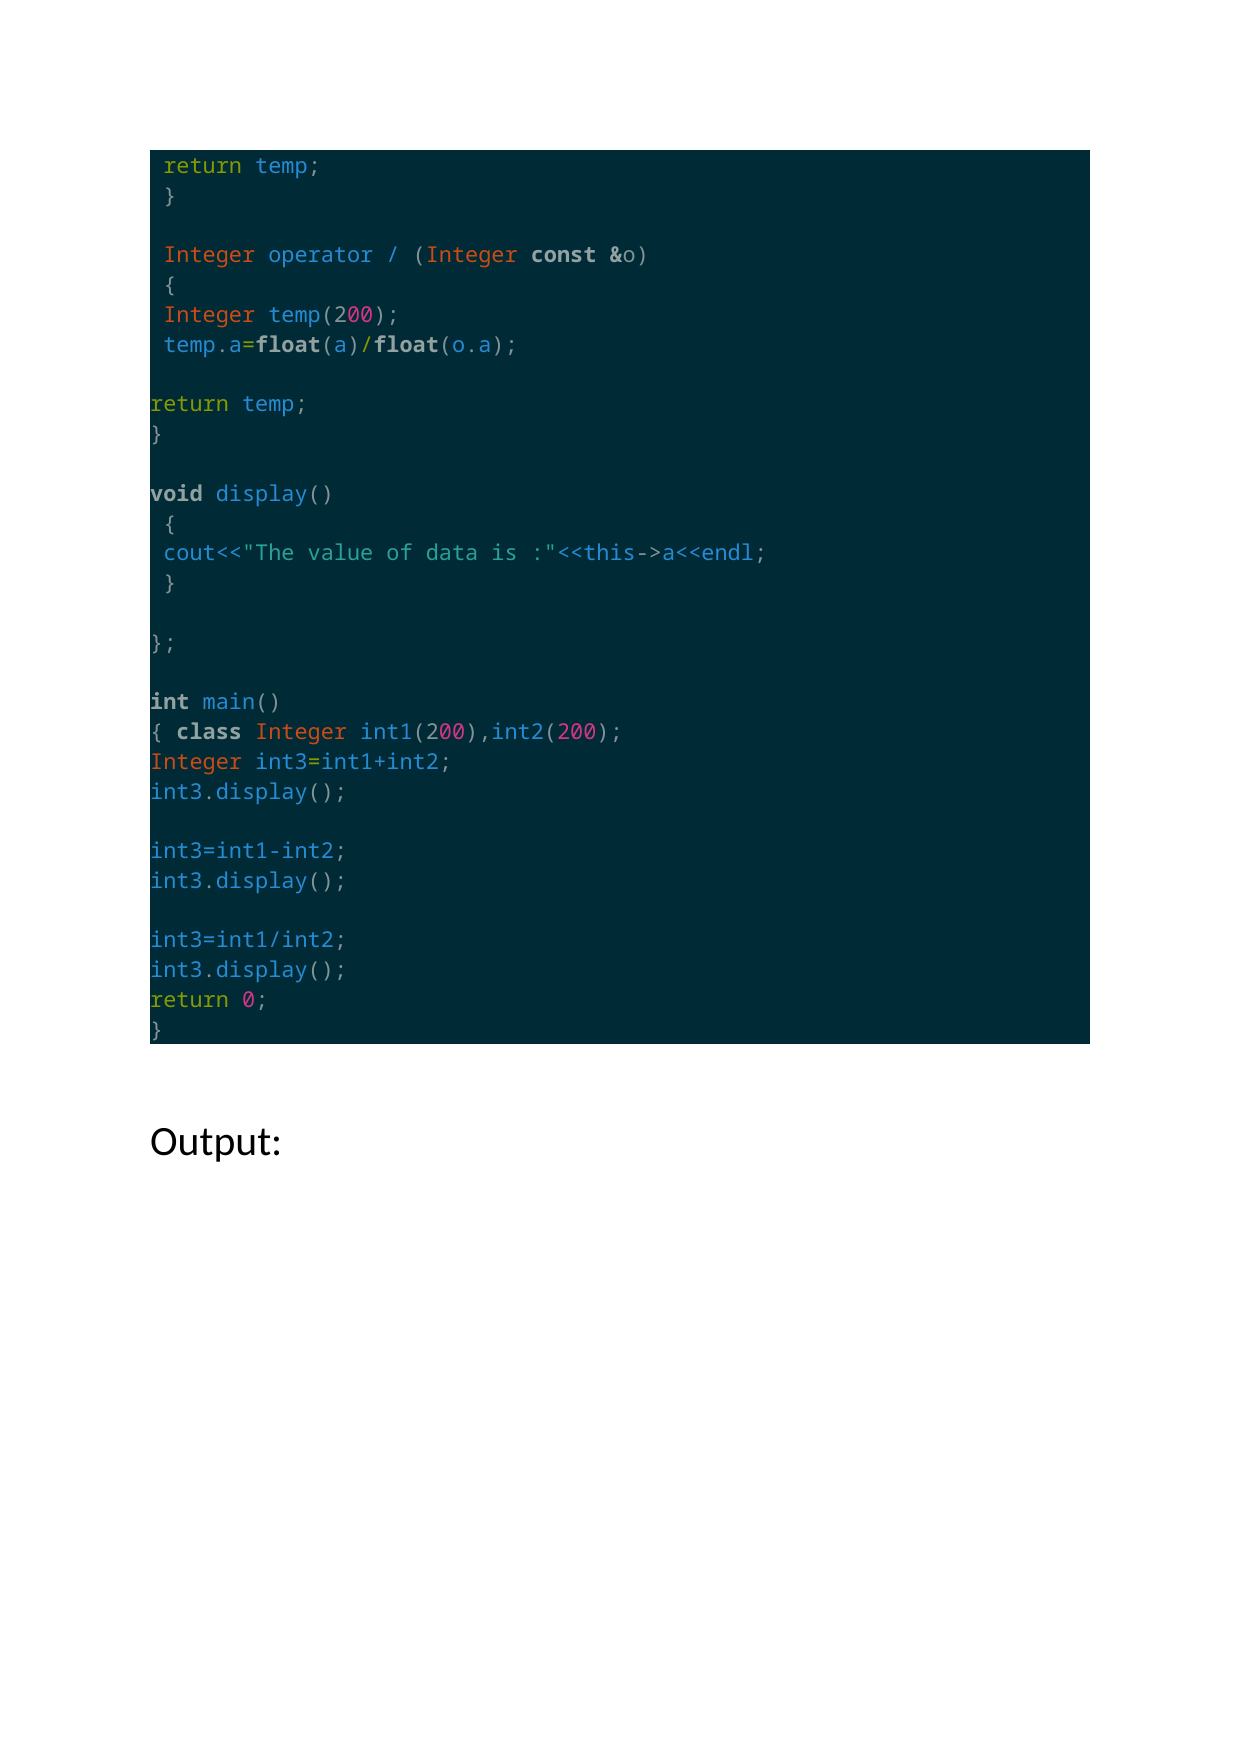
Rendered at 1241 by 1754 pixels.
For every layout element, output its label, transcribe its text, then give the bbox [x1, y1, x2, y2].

text Output: [150, 1115, 1090, 1166]
text { [150, 507, 1090, 537]
text int3=int1/int2; [150, 924, 1090, 954]
text } [150, 567, 1090, 597]
text { [150, 269, 1090, 299]
text return temp; [150, 150, 1090, 180]
text } [150, 180, 1090, 209]
text }; [150, 627, 1090, 656]
text Integer int3=int1+int2; [150, 746, 1090, 776]
text int3=int1-int2; [150, 835, 1090, 865]
text Integer temp(200); [150, 299, 1090, 329]
text int3.display(); [150, 865, 1090, 895]
text int main() [150, 686, 1090, 716]
text return 0; [150, 984, 1090, 1014]
text } [150, 1014, 1090, 1044]
text } [150, 418, 1090, 448]
text void display() [150, 478, 1090, 507]
text int3.display(); [150, 776, 1090, 805]
text return temp; [150, 388, 1090, 418]
text temp.a=float(a)/float(o.a); [150, 329, 1090, 358]
text Integer operator / (Integer const &o) [150, 239, 1090, 269]
text { class Integer int1(200),int2(200); [150, 716, 1090, 746]
text int3.display(); [150, 954, 1090, 984]
text cout<<"The value of data is :"<<this->a<<endl; [150, 537, 1090, 567]
